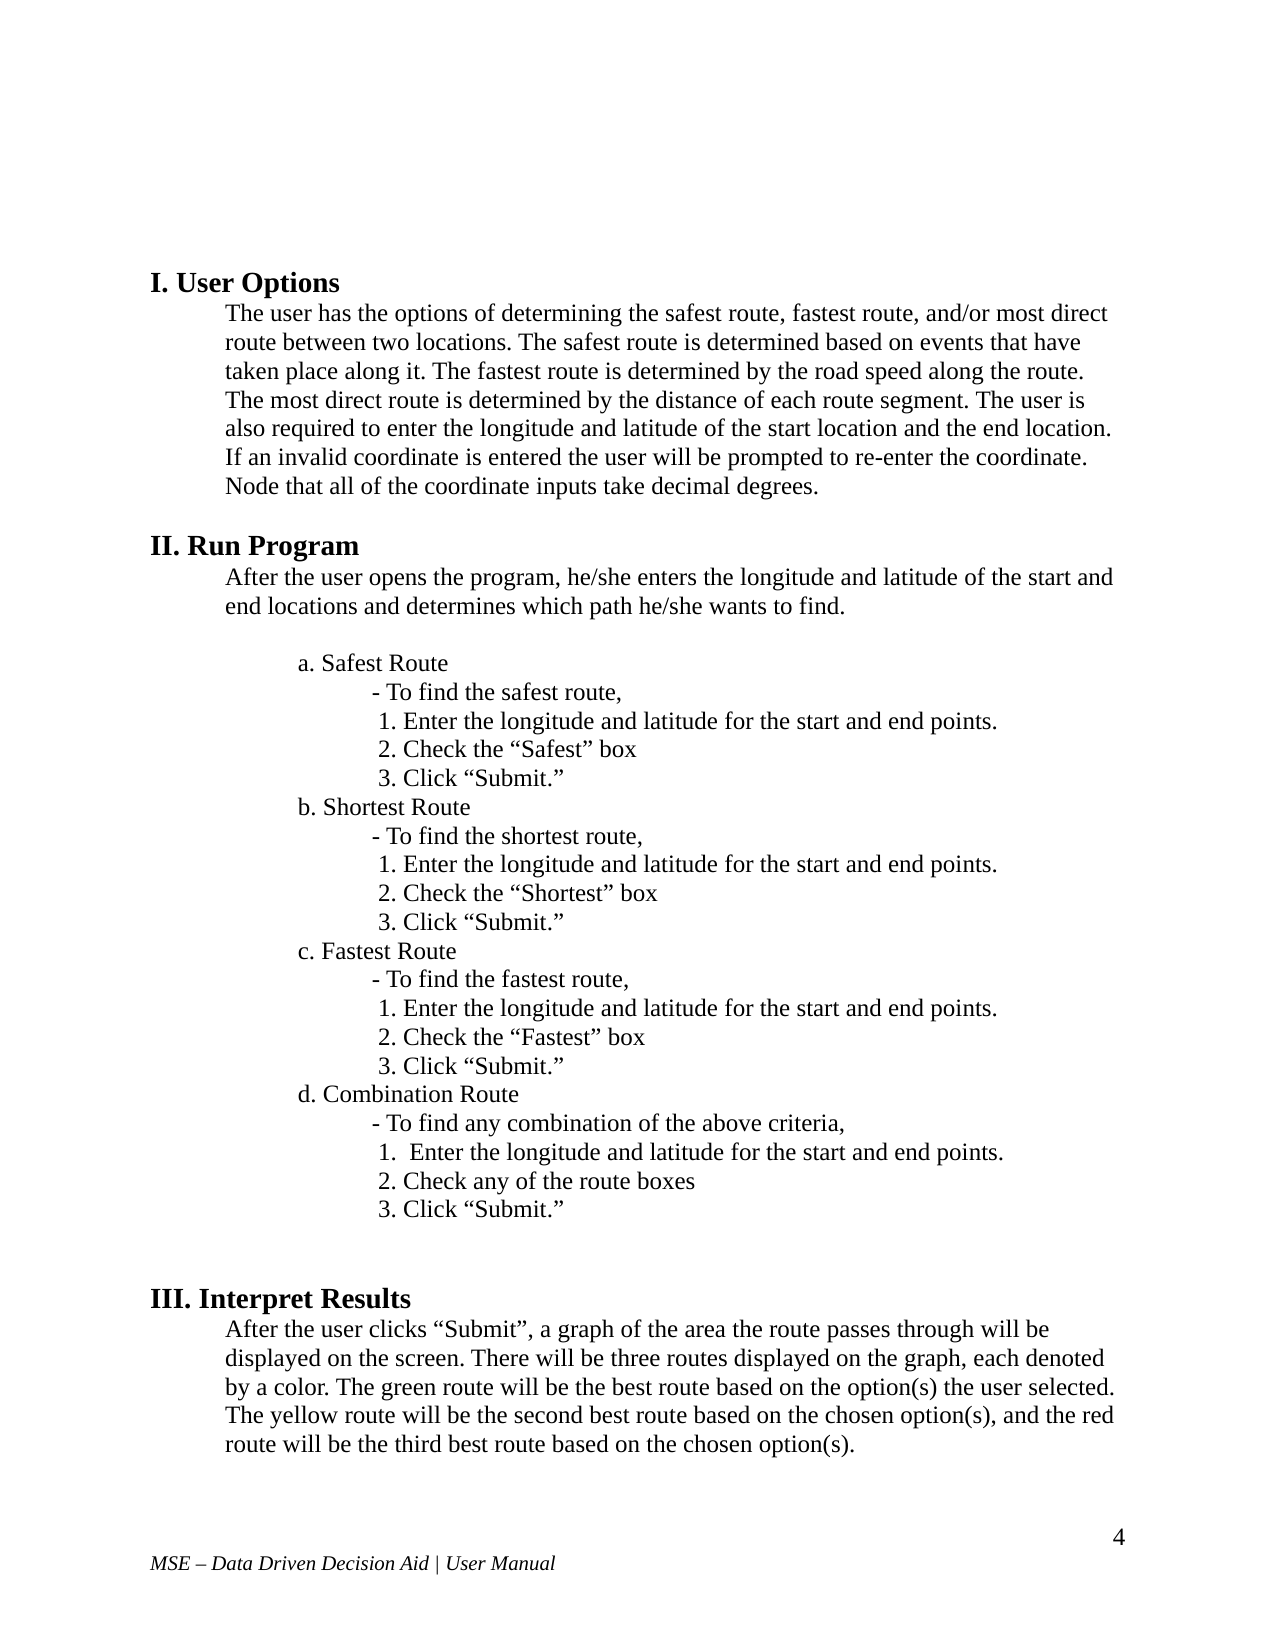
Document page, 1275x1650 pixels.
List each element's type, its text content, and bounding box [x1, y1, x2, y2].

text - To find any combination of the above criteria, [225, 1108, 1125, 1137]
text a. Safest Route [225, 648, 1125, 677]
text 2. Check the “Safest” box [225, 734, 1125, 763]
text - To find the fastest route, [225, 964, 1125, 993]
text b. Shortest Route [225, 792, 1125, 821]
text - To find the safest route, [225, 677, 1125, 706]
text 2. Check any of the route boxes [225, 1166, 1125, 1194]
text II. Run Program [150, 528, 1125, 562]
text 3. Click “Submit.” [225, 907, 1125, 936]
text 3. Click “Submit.” [225, 1194, 1125, 1223]
text After the user opens the program, he/she enters the longitude and latitude of the start and end locations and determines which path he/she wants to find. [225, 562, 1125, 619]
text 3. Click “Submit.” [225, 763, 1125, 792]
text The user has the options of determining the safest route, fastest route, and/or most direct route between two locations. The safest route is determined based on events that have taken place along it. The fastest route is determined by the road speed along the route. The most direct route is determined by the distance of each route segment. The user is also required to enter the longitude and latitude of the start location and the end location. If an invalid coordinate is entered the user will be prompted to re-enter the coordinate. Node that all of the coordinate inputs take decimal degrees. [225, 298, 1125, 500]
text 1. Enter the longitude and latitude for the start and end points. [225, 993, 1125, 1022]
text I. User Options [150, 265, 1125, 298]
text III. Interpret Results [150, 1281, 1125, 1314]
text 1. Enter the longitude and latitude for the start and end points. [225, 849, 1125, 878]
text d. Combination Route [225, 1079, 1125, 1108]
text - To find the shortest route, [225, 821, 1125, 849]
text 2. Check the “Shortest” box [225, 878, 1125, 907]
text 2. Check the “Fastest” box [225, 1022, 1125, 1051]
text After the user clicks “Submit”, a graph of the area the route passes through will be displayed on the screen. There will be three routes displayed on the graph, each denoted by a color. The green route will be the best route based on the option(s) the user selected. The yellow route will be the second best route based on the chosen option(s), and the red route will be the third best route based on the chosen option(s). [225, 1314, 1125, 1458]
text 1. Enter the longitude and latitude for the start and end points. [225, 706, 1125, 734]
text 1. Enter the longitude and latitude for the start and end points. [225, 1137, 1125, 1166]
text 3. Click “Submit.” [225, 1051, 1125, 1079]
text c. Fastest Route [225, 936, 1125, 964]
